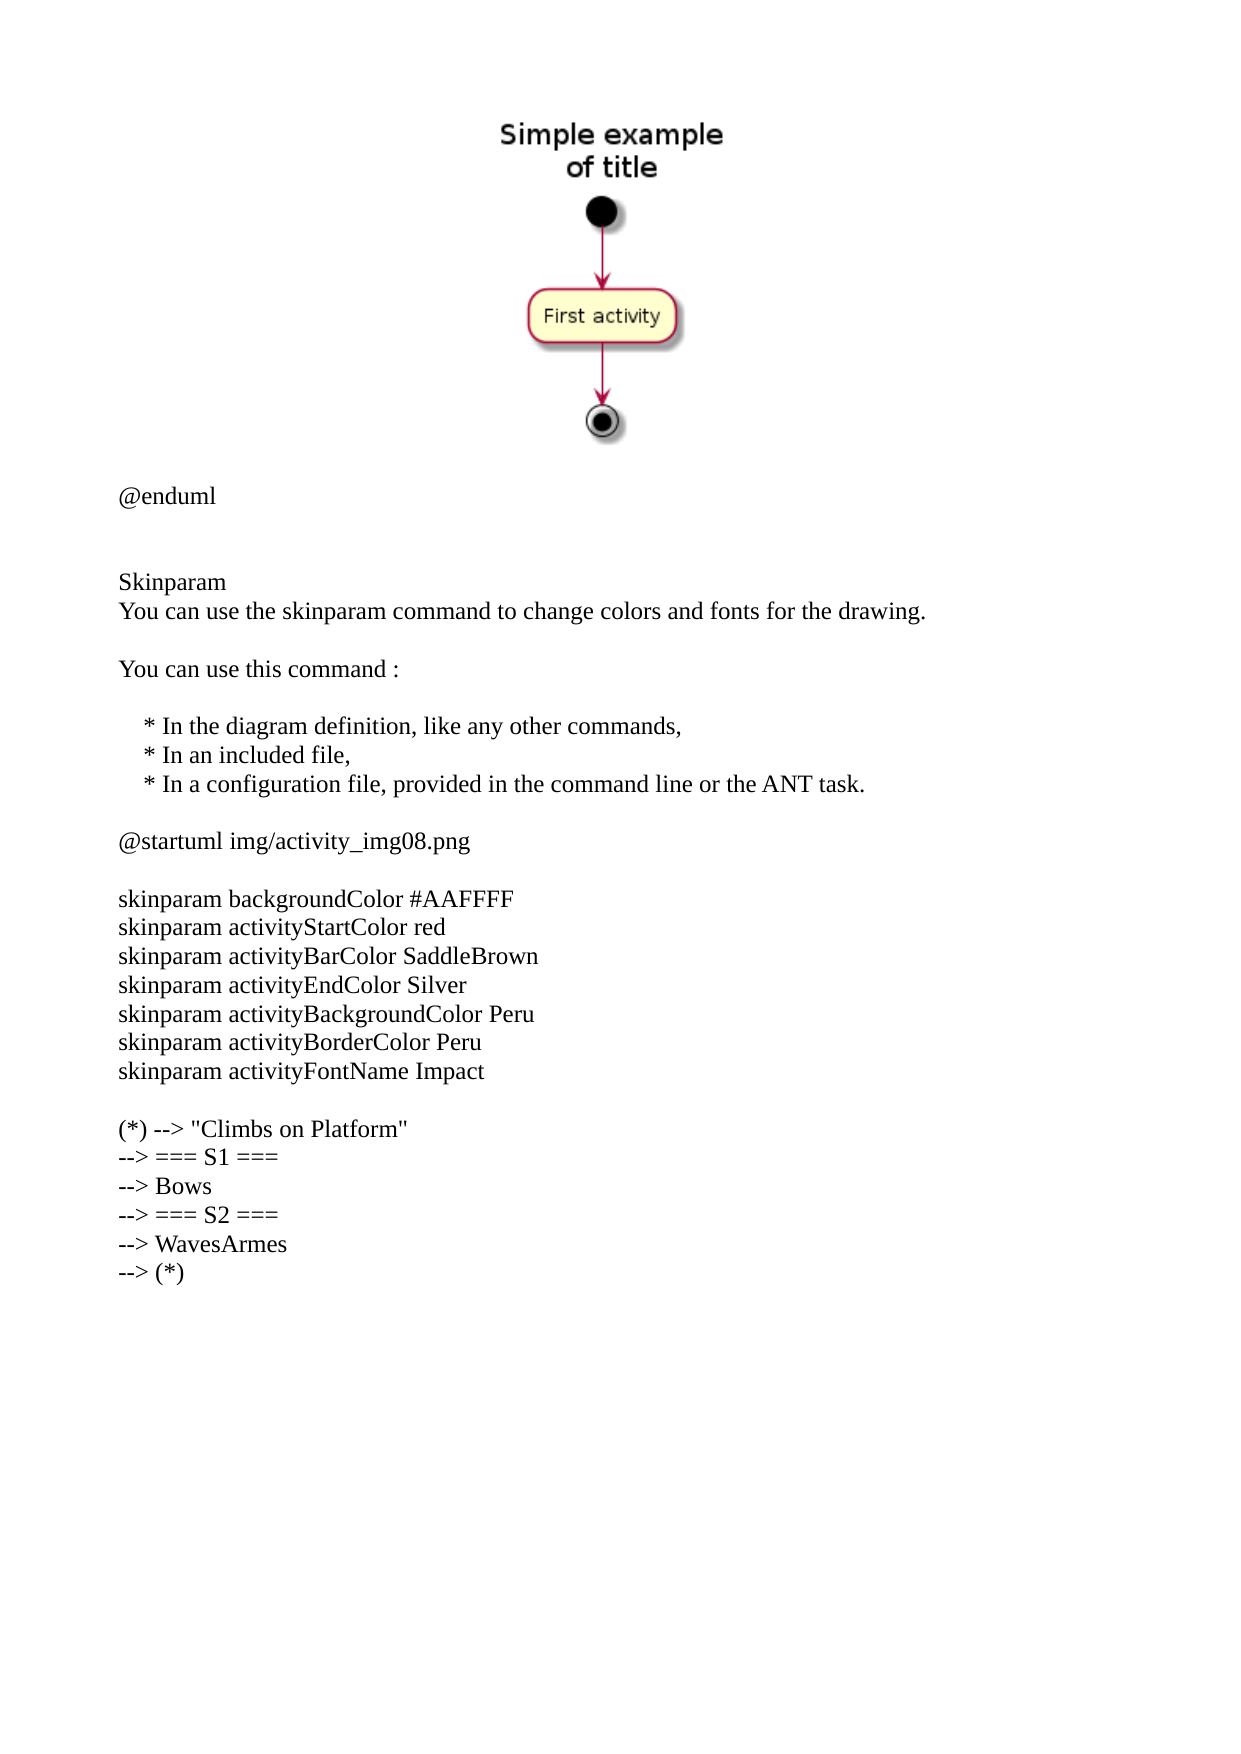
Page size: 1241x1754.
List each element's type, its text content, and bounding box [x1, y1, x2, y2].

text * In the diagram definition, like any other commands, [118, 711, 1122, 740]
text skinparam backgroundColor #AAFFFF [118, 884, 1122, 912]
text skinparam activityBorderColor Peru [118, 1027, 1122, 1056]
text * In an included file, [118, 740, 1122, 769]
text Skinparam [118, 567, 1122, 596]
text --> (*) [118, 1257, 1122, 1286]
text --> === S1 === [118, 1142, 1122, 1171]
text * In a configuration file, provided in the command line or the ANT task. [118, 769, 1122, 797]
text skinparam activityBackgroundColor Peru [118, 999, 1122, 1027]
text skinparam activityEndColor Silver [118, 970, 1122, 999]
text --> Bows [118, 1171, 1122, 1200]
text skinparam activityBarColor SaddleBrown [118, 941, 1122, 970]
text @enduml [118, 481, 1122, 510]
text @startuml img/activity_img08.png [118, 826, 1122, 855]
text --> === S2 === [118, 1200, 1122, 1229]
text skinparam activityStartColor red [118, 912, 1122, 941]
text You can use this command : [118, 654, 1122, 682]
text --> WavesArmes [118, 1229, 1122, 1257]
text skinparam activityFontName Impact [118, 1056, 1122, 1085]
text You can use the skinparam command to change colors and fonts for the drawing. [118, 596, 1122, 625]
picture [500, 118, 740, 453]
text (*) --> "Climbs on Platform" [118, 1114, 1122, 1142]
